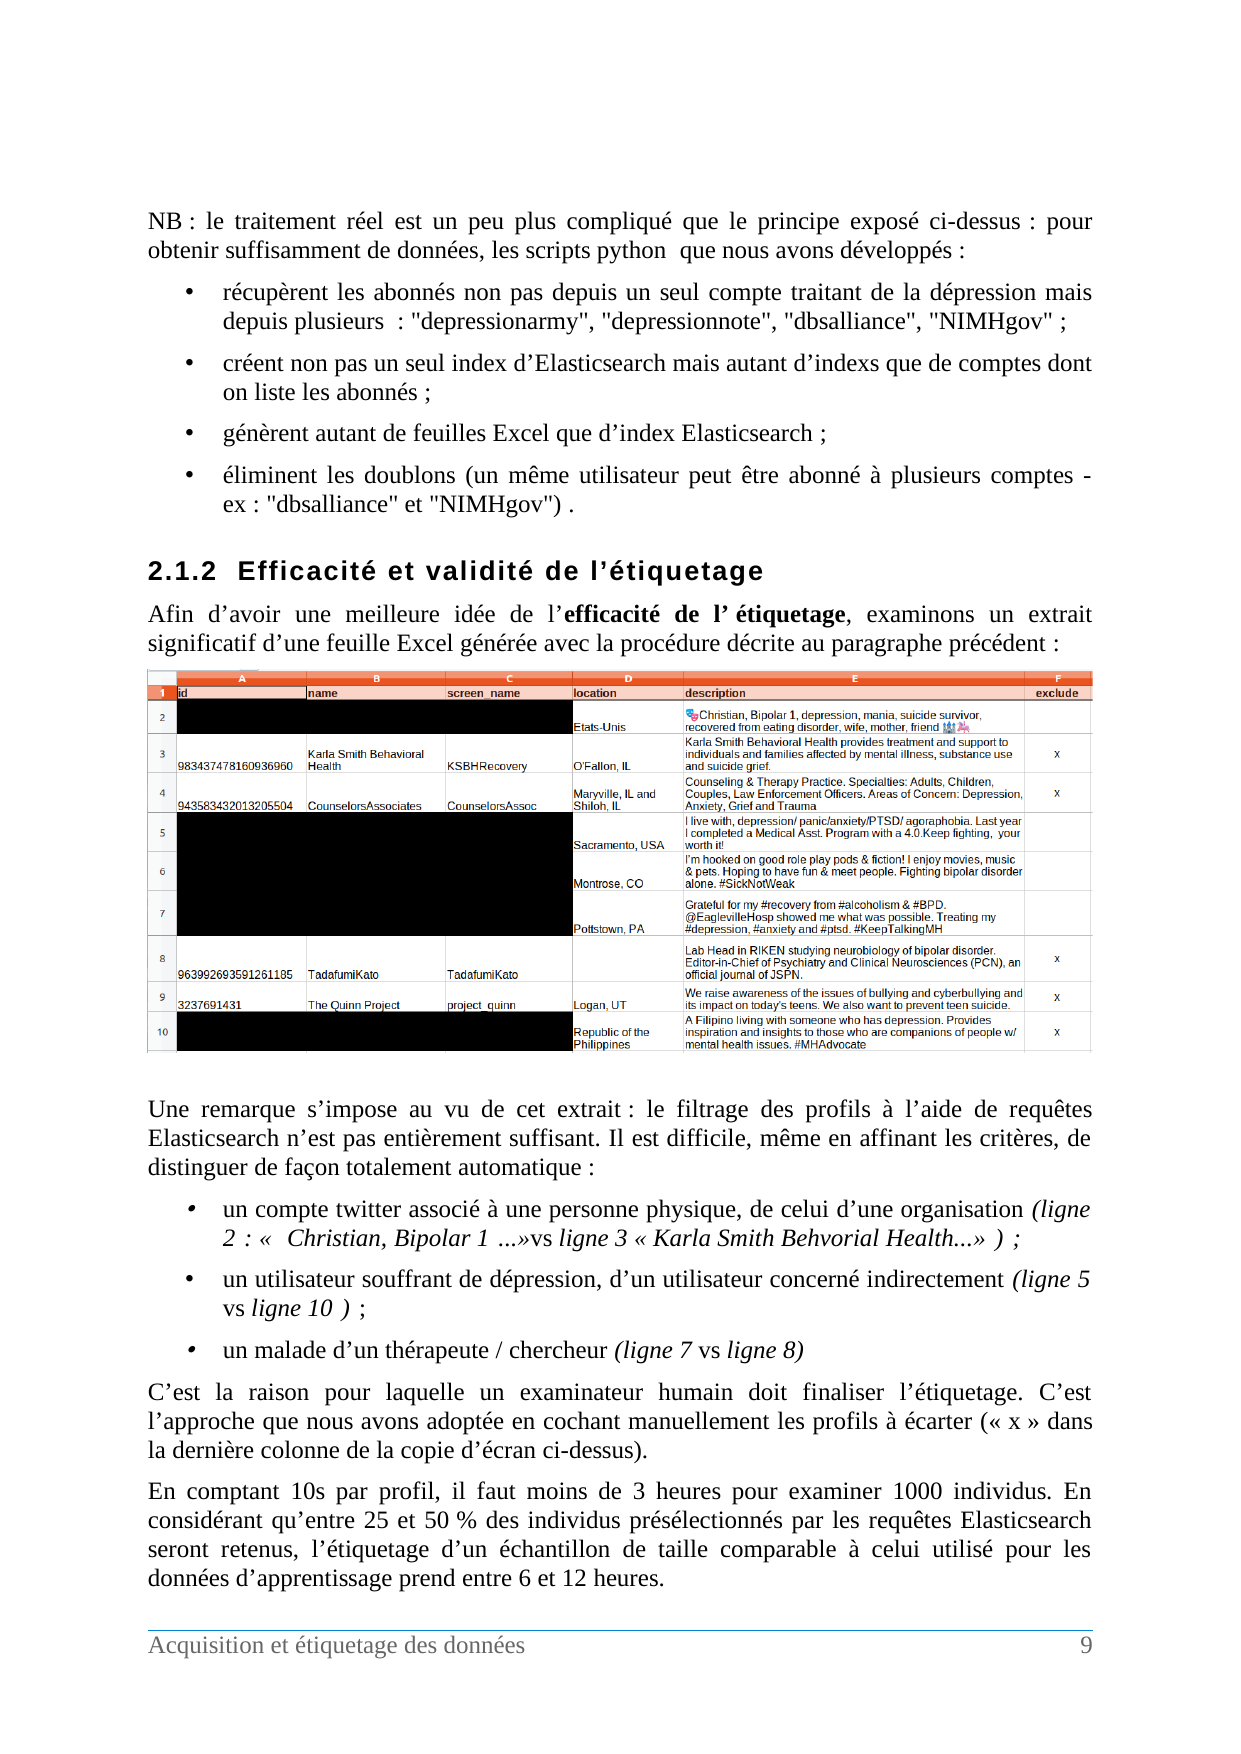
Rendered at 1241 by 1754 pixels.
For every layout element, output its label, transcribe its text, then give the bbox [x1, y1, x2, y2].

text Une remarque s’impose au vu de cet extrait : le filtrage des profils à l’aide de requêtes Elasticsearch n’est pas entièrement suffisant. Il est difficile, même en affinant les critères, de distinguer de façon totalement automatique : [148, 1094, 1093, 1181]
list un compte twitter associé à une personne physique, de celui d’une organisation (ligne 2 : « Christian, Bipolar 1 ...»vs ligne 3 « Karla Smith Behvorial Health...» ) ; [185, 1194, 1093, 1252]
text NB : le traitement réel est un peu plus compliqué que le principe exposé ci-dessus : pour obtenir suffisamment de données, les scripts python que nous avons développés : [148, 206, 1093, 264]
subtitle Efficacité et validité de l’étiquetage [148, 555, 1093, 586]
list éliminent les doublons (un même utilisateur peut être abonné à plusieurs comptes - ex : "dbsalliance" et "NIMHgov") . [185, 459, 1093, 518]
list récupèrent les abonnés non pas depuis un seul compte traitant de la dépression mais depuis plusieurs : "depressionarmy", "depressionnote", "dbsalliance", "NIMHgov" ; [185, 277, 1093, 335]
picture [147, 669, 1093, 1053]
text Afin d’avoir une meilleure idée de l’efficacité de l’ étiquetage, examinons un extrait significatif d’une feuille Excel générée avec la procédure décrite au paragraphe précédent : [148, 599, 1093, 657]
list un malade d’un thérapeute / chercheur (ligne 7 vs ligne 8) [185, 1335, 1093, 1364]
text En comptant 10s par profil, il faut moins de 3 heures pour examiner 1000 individus. En considérant qu’entre 25 et 50 % des individus présélectionnés par les requêtes Elasticsearch seront retenus, l’étiquetage d’un échantillon de taille comparable à celui utilisé pour les données d’apprentissage prend entre 6 et 12 heures. [148, 1476, 1093, 1592]
list créent non pas un seul index d’Elasticsearch mais autant d’indexs que de comptes dont on liste les abonnés ; [185, 347, 1093, 406]
list un utilisateur souffrant de dépression, d’un utilisateur concerné indirectement (ligne 5 vs ligne 10 ) ; [185, 1264, 1093, 1322]
text C’est la raison pour laquelle un examinateur humain doit finaliser l’étiquetage. C’est l’approche que nous avons adoptée en cochant manuellement les profils à écarter (« x » dans la dernière colonne de la copie d’écran ci-dessus). [148, 1376, 1093, 1464]
list génèrent autant de feuilles Excel que d’index Elasticsearch ; [185, 418, 1093, 447]
